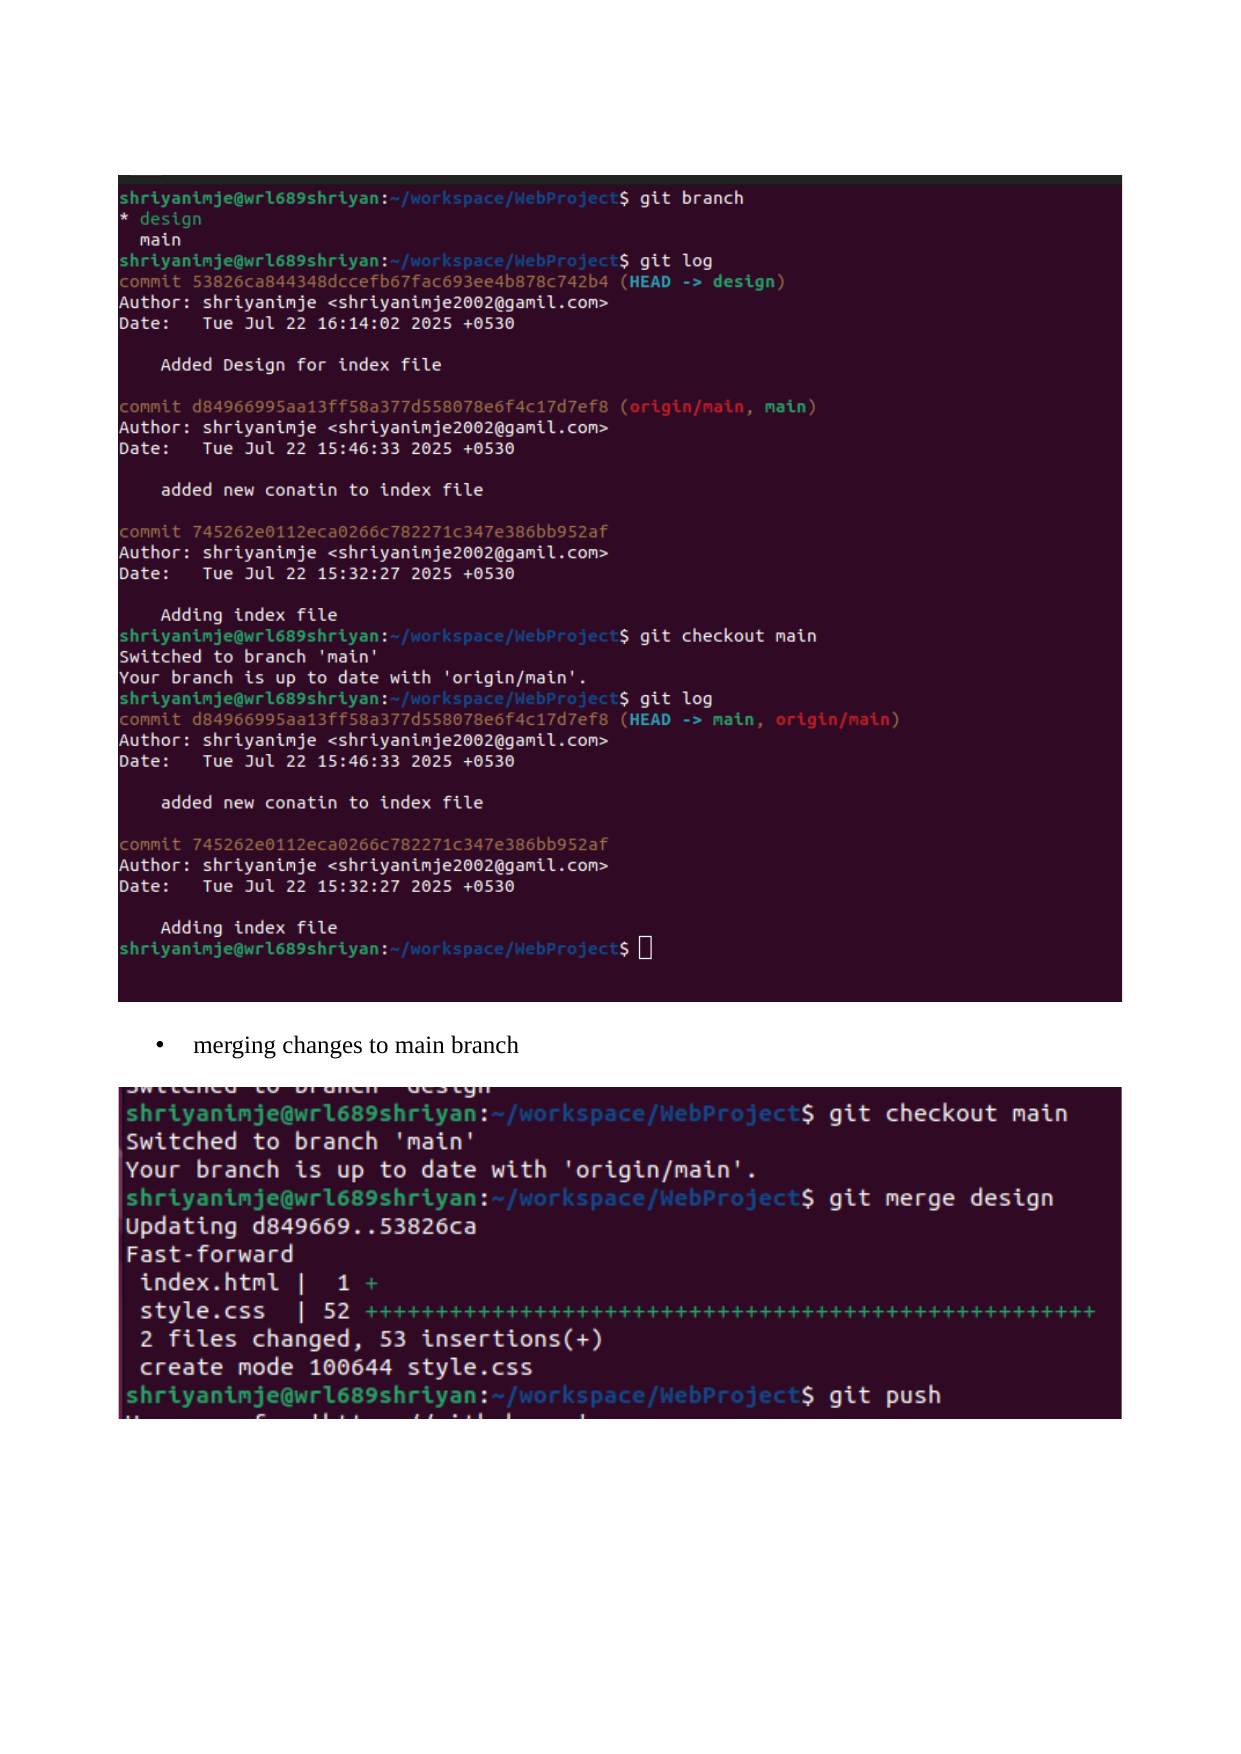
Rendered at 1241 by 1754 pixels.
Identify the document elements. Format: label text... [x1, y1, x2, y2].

list merging changes to main branch [156, 1030, 1122, 1059]
picture [118, 1087, 1122, 1419]
picture [118, 175, 1123, 1002]
